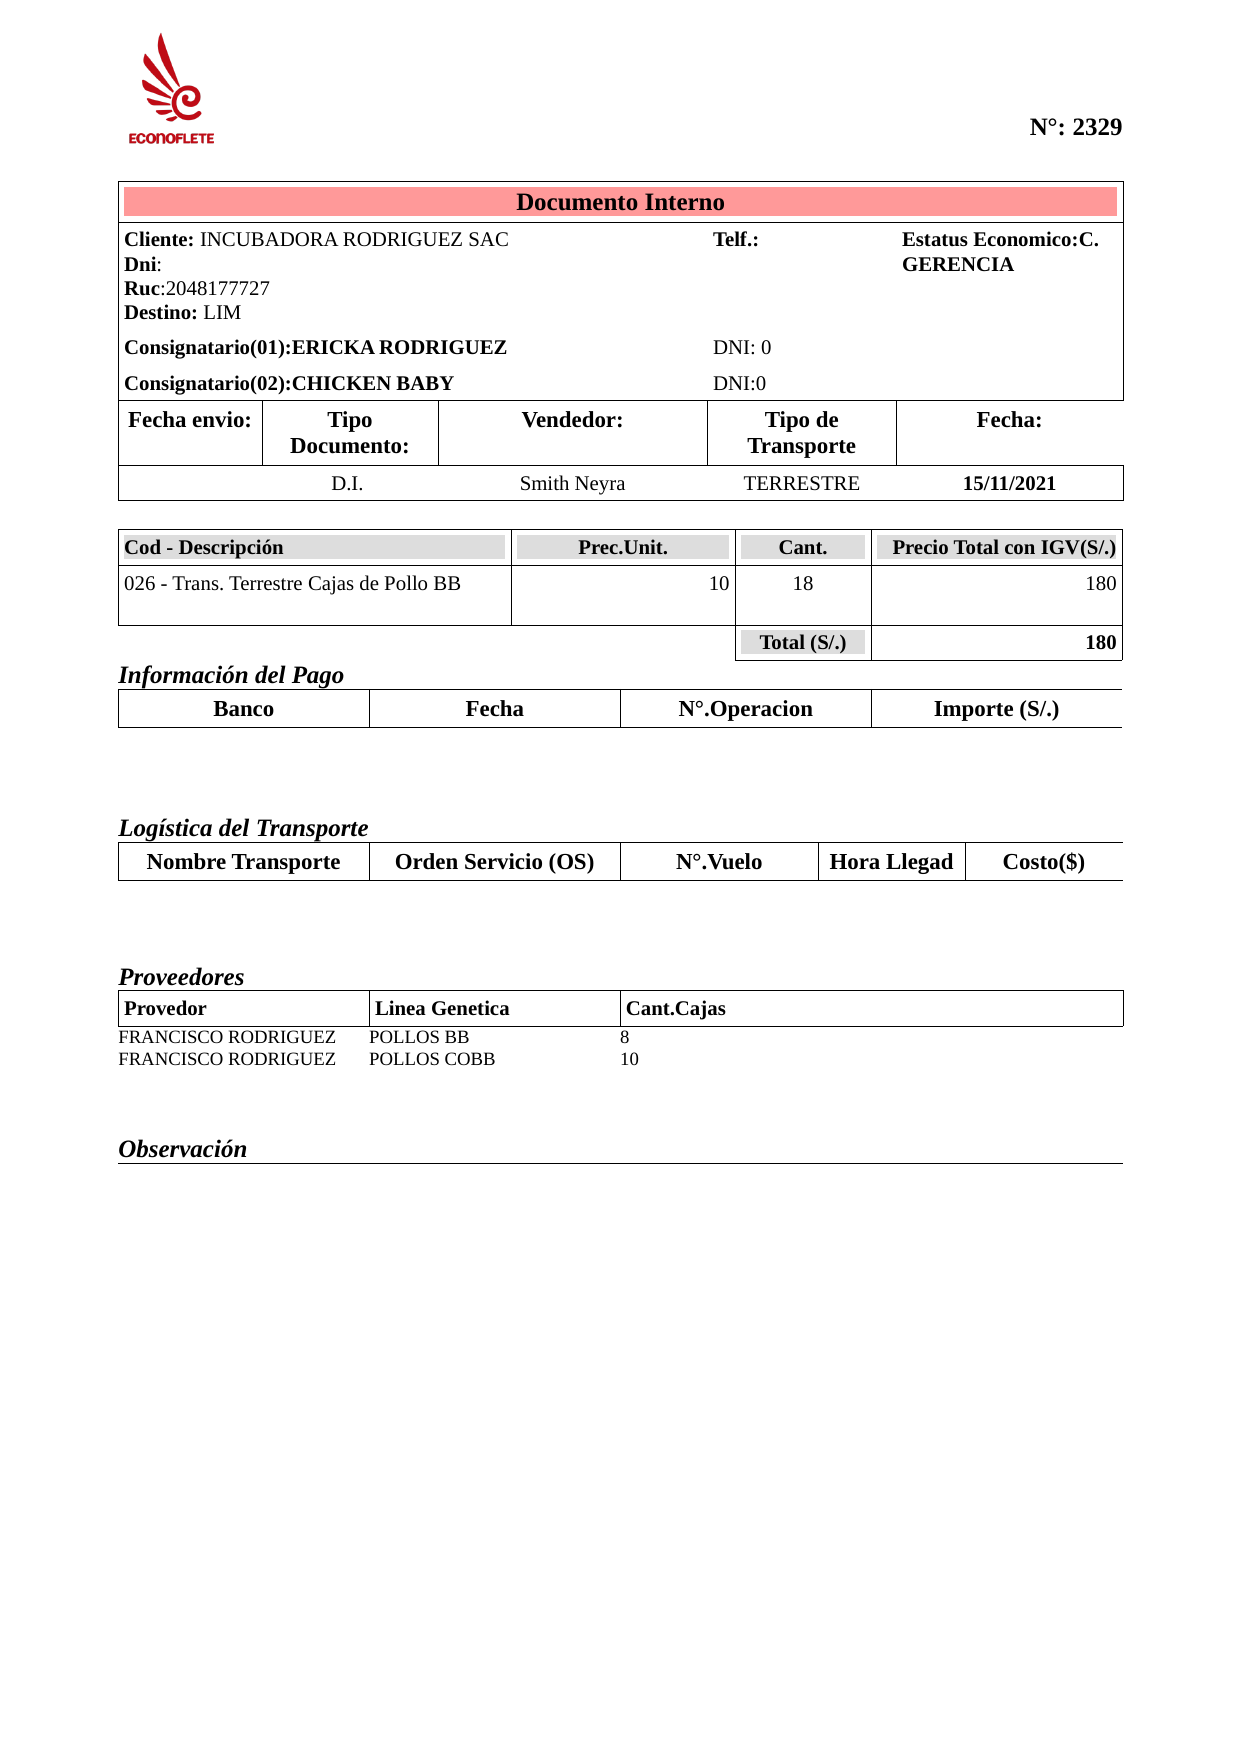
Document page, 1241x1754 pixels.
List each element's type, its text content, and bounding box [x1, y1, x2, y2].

table_cell [620, 1069, 1123, 1091]
table_cell 8 [620, 1027, 1123, 1048]
table_cell TERRESTRE [707, 466, 896, 500]
table_cell Telf.: [707, 223, 896, 329]
table_cell [620, 881, 818, 904]
table_cell [511, 626, 735, 660]
table_cell [620, 728, 871, 756]
table_header Documento Interno [119, 182, 1123, 222]
picture [118, 32, 225, 144]
table_cell [620, 1091, 1123, 1112]
text Logística del Transporte [118, 813, 1122, 842]
table_cell [369, 728, 620, 756]
table_cell POLLOS COBB [369, 1048, 620, 1069]
table_cell [620, 756, 871, 784]
table_header [118, 1164, 1123, 1187]
table_cell [620, 904, 818, 933]
table_cell [118, 728, 369, 756]
table_cell Smith Neyra [438, 466, 707, 500]
table_header Orden Servicio (OS) [370, 843, 620, 880]
table_header Precio Total con IGV(S/.) [872, 530, 1122, 565]
table_cell [369, 933, 620, 962]
table_header Fecha [370, 690, 620, 727]
table_cell [818, 881, 965, 904]
table_cell 180 [872, 626, 1122, 660]
table_header Nombre Transporte [119, 843, 369, 880]
table_cell [118, 881, 369, 904]
table_cell [369, 1112, 620, 1134]
table_cell [369, 904, 620, 933]
table_cell [119, 466, 262, 500]
table_cell Total (S/.) [736, 626, 871, 660]
table_header Hora Llegad [819, 843, 965, 880]
table_cell 10 [620, 1048, 1123, 1069]
table_cell [620, 1112, 1123, 1134]
table_cell Vendedor: [439, 401, 707, 465]
table_cell FRANCISCO RODRIGUEZ [118, 1048, 369, 1069]
table_cell DNI:0 [707, 365, 1123, 400]
table_cell [965, 904, 1123, 933]
table_header Provedor [119, 991, 369, 1026]
table_cell [620, 785, 871, 813]
table_cell Cliente: INCUBADORA RODRIGUEZ SAC Dni: Ruc:2048177727 Destino: LIM [119, 223, 707, 329]
table_cell [118, 626, 511, 660]
text Proveedores [118, 962, 1122, 990]
table_cell D.I. [262, 466, 438, 500]
table_cell [369, 785, 620, 813]
table_cell DNI: 0 [707, 329, 1123, 365]
table_cell [118, 933, 369, 962]
table_cell Fecha: [897, 401, 1123, 465]
table_cell 180 [872, 566, 1122, 624]
table_cell [871, 785, 1122, 813]
table_cell [369, 756, 620, 784]
table_cell [369, 1069, 620, 1091]
table_cell [118, 756, 369, 784]
table_cell [871, 756, 1122, 784]
table_header N°.Operacion [621, 690, 871, 727]
table_cell 18 [736, 566, 871, 624]
table_cell [118, 1069, 369, 1091]
table_cell [818, 904, 965, 933]
table_header Cant. [736, 530, 871, 565]
table_header Costo($) [966, 843, 1123, 880]
table_cell [871, 728, 1122, 756]
table_cell Fecha envio: [119, 401, 262, 465]
text Observación [118, 1134, 1122, 1163]
table_cell Consignatario(02):CHICKEN BABY [119, 365, 707, 400]
table_cell POLLOS BB [369, 1027, 620, 1048]
table_cell 15/11/2021 [896, 466, 1123, 500]
table_cell 10 [512, 566, 735, 624]
table_cell [620, 933, 818, 962]
table_cell [369, 1091, 620, 1112]
table_cell Consignatario(01):ERICKA RODRIGUEZ [119, 329, 707, 365]
table_cell [118, 1091, 369, 1112]
text Información del Pago [118, 660, 1122, 689]
table_header Cod - Descripción [119, 530, 511, 565]
table_cell [118, 904, 369, 933]
table_cell Estatus Economico:C. GERENCIA [896, 223, 1123, 329]
table_cell [118, 1112, 369, 1134]
table_header Prec.Unit. [512, 530, 735, 565]
table_header N°.Vuelo [621, 843, 818, 880]
table_cell 026 - Trans. Terrestre Cajas de Pollo BB [119, 566, 511, 624]
table_header Cant.Cajas [621, 991, 1123, 1026]
table_cell Tipo Documento: [263, 401, 438, 465]
table_cell [965, 933, 1123, 962]
table_cell Tipo de Transporte [708, 401, 896, 465]
table_cell [965, 881, 1123, 904]
table_header Banco [119, 690, 369, 727]
table_header Importe (S/.) [872, 690, 1122, 727]
table_header Linea Genetica [370, 991, 620, 1026]
table_cell FRANCISCO RODRIGUEZ [118, 1027, 369, 1048]
table_cell [818, 933, 965, 962]
table_cell [118, 785, 369, 813]
table_cell [369, 881, 620, 904]
